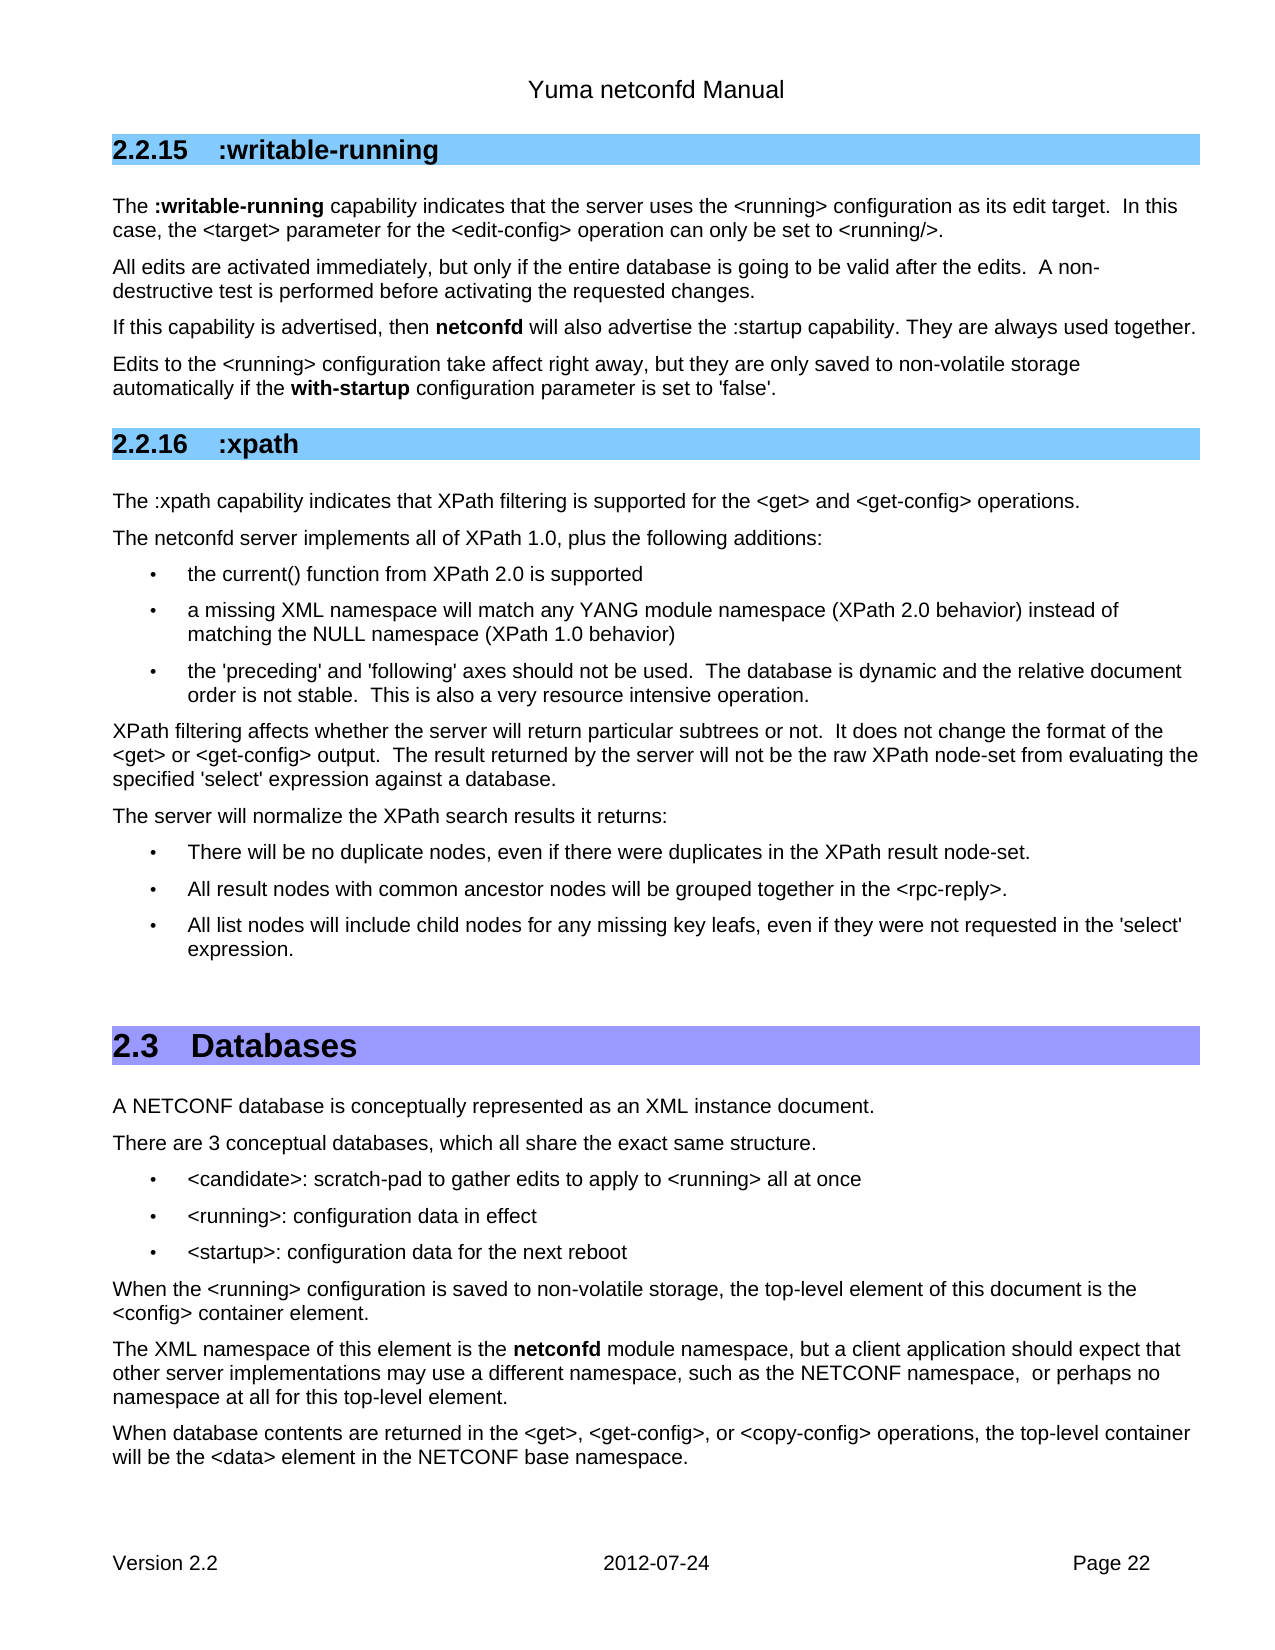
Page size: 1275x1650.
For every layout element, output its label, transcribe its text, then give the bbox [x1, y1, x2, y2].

text A NETCONF database is conceptually represented as an XML instance document. [112, 1094, 1200, 1118]
text When the <running> configuration is saved to non-volatile storage, the top-level element of this document is the <config> container element. [112, 1276, 1200, 1324]
text The netconfd server implements all of XPath 1.0, plus the following additions: [112, 525, 1200, 549]
text The XML namespace of this element is the netconfd module namespace, but a client application should expect that other server implementations may use a different namespace, such as the NETCONF namespace, or perhaps no namespace at all for this top-level element. [112, 1337, 1200, 1409]
list All result nodes with common ancestor nodes will be grouped together in the <rpc-reply>. [150, 876, 1200, 900]
text When database contents are returned in the <get>, <get-config>, or <copy-config> operations, the top-level container will be the <data> element in the NETCONF base namespace. [112, 1421, 1200, 1469]
subtitle Databases [112, 1026, 1200, 1065]
list There will be no duplicate nodes, even if there were duplicates in the XPath result node-set. [150, 840, 1200, 864]
list <startup>: configuration data for the next reboot [150, 1240, 1200, 1264]
list a missing XML namespace will match any YANG module namespace (XPath 2.0 behavior) instead of matching the NULL namespace (XPath 1.0 behavior) [150, 598, 1200, 646]
list <running>: configuration data in effect [150, 1203, 1200, 1227]
list <candidate>: scratch-pad to gather edits to apply to <running> all at once [150, 1167, 1200, 1191]
list the 'preceding' and 'following' axes should not be used. The database is dynamic and the relative document order is not stable. This is also a very resource intensive operation. [150, 659, 1200, 707]
text The :writable-running capability indicates that the server uses the <running> configuration as its edit target. In this case, the <target> parameter for the <edit-config> operation can only be set to <running/>. [112, 194, 1200, 242]
text The server will normalize the XPath search results it returns: [112, 803, 1200, 827]
list the current() function from XPath 2.0 is supported [150, 562, 1200, 586]
text XPath filtering affects whether the server will return particular subtrees or not. It does not change the format of the <get> or <get-config> output. The result returned by the server will not be the raw XPath node-set from evaluating the specified 'select' expression against a database. [112, 719, 1200, 791]
text The :xpath capability indicates that XPath filtering is supported for the <get> and <get-config> operations. [112, 489, 1200, 513]
text There are 3 conceptual databases, which all share the exact same structure. [112, 1131, 1200, 1154]
subtitle :writable-running [112, 134, 1200, 165]
subtitle :xpath [112, 428, 1200, 460]
text All edits are activated immediately, but only if the entire database is going to be valid after the edits. A non-destructive test is performed before activating the requested changes. [112, 254, 1200, 302]
text Edits to the <running> configuration take affect right away, but they are only saved to non-volatile storage automatically if the with-startup configuration parameter is set to 'false'. [112, 351, 1200, 399]
list All list nodes will include child nodes for any missing key leafs, even if they were not requested in the 'select' expression. [150, 913, 1200, 961]
text If this capability is advertised, then netconfd will also advertise the :startup capability. They are always used together. [112, 315, 1200, 339]
